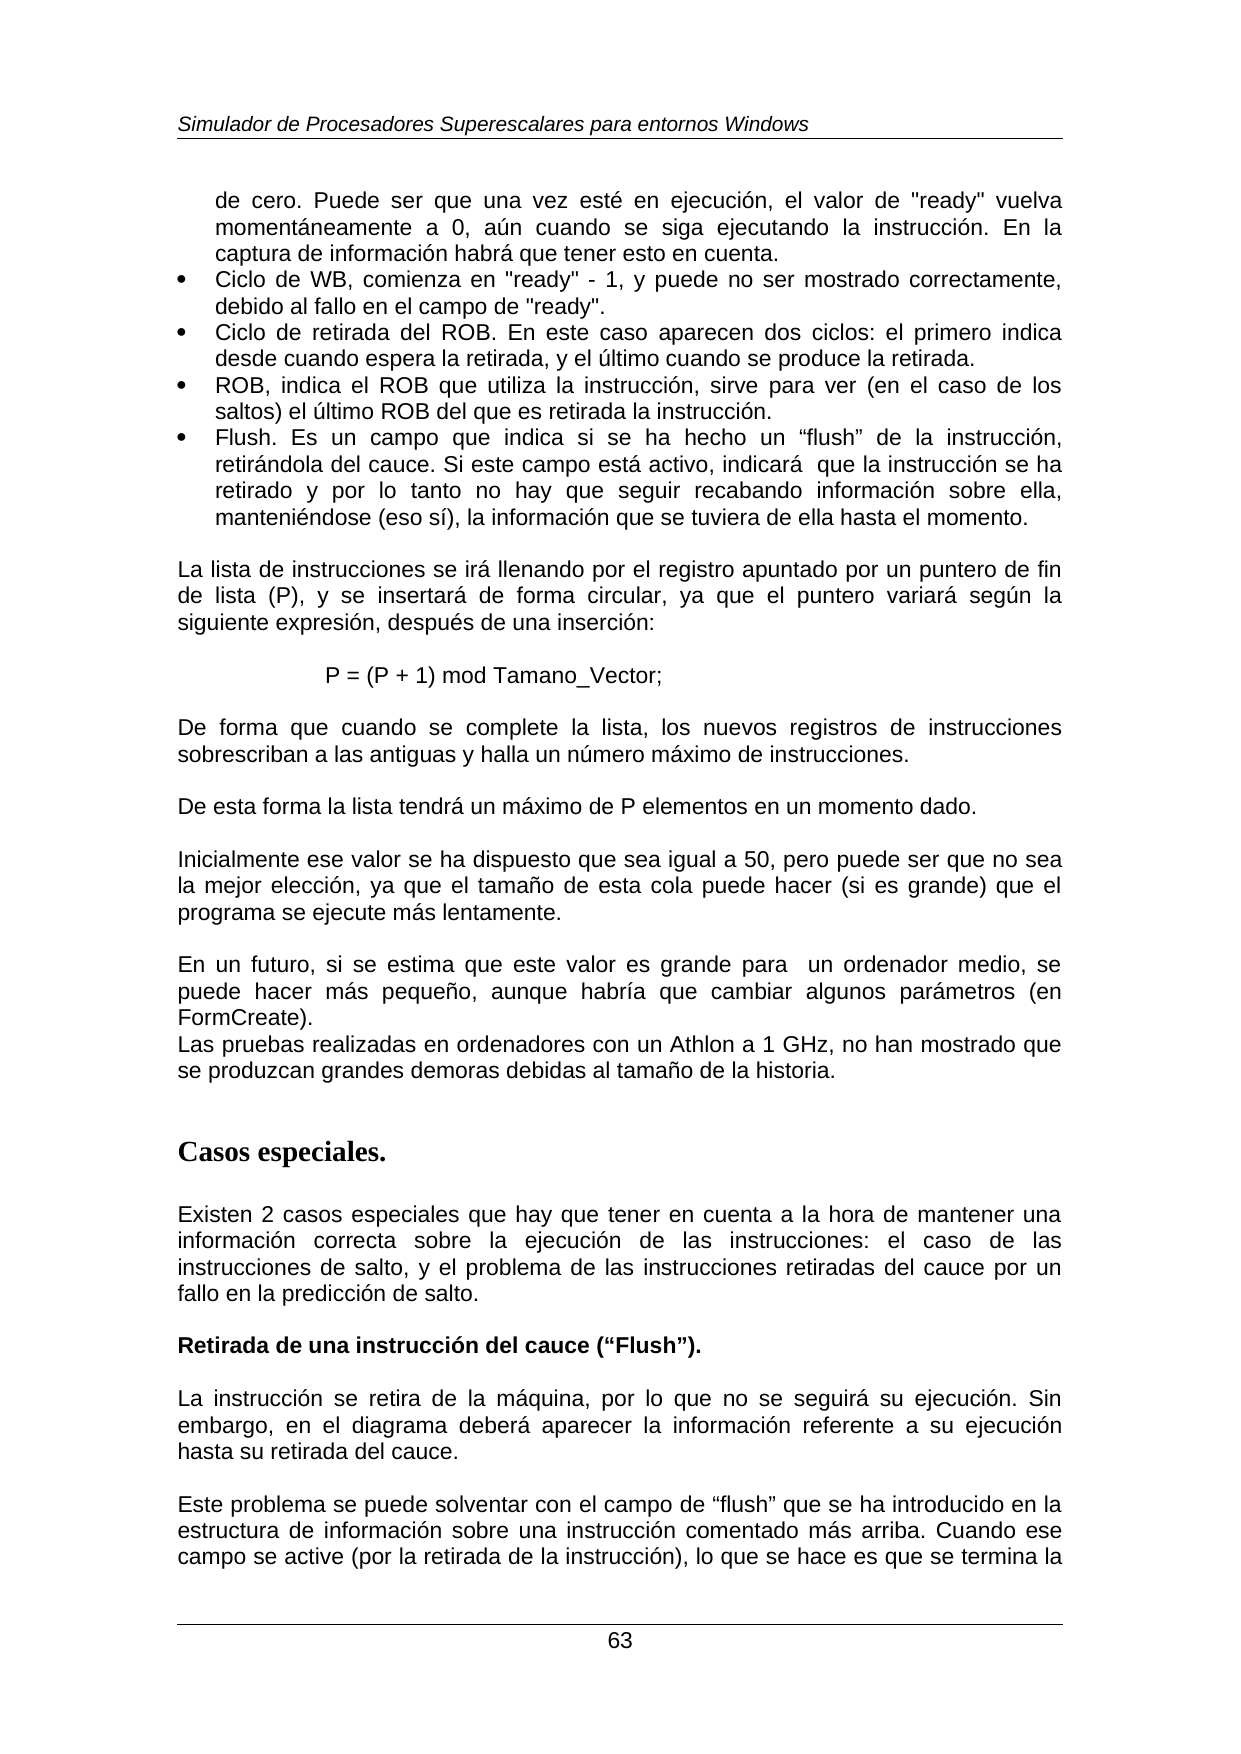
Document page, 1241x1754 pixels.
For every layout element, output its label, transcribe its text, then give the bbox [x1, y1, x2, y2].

text Este problema se puede solventar con el campo de “flush” que se ha introducido en la estructura de información sobre una instrucción comentado más arriba. Cuando ese campo se active (por la retirada de la instrucción), lo que se hace es que se termina la [177, 1491, 1063, 1570]
list de cero. Puede ser que una vez esté en ejecución, el valor de "ready" vuelva momentáneamente a 0, aún cuando se siga ejecutando la instrucción. En la captura de información habrá que tener esto en cuenta. [177, 187, 1063, 266]
list Ciclo de WB, comienza en "ready" - 1, y puede no ser mostrado correctamente, debido al fallo en el campo de "ready". [177, 266, 1063, 319]
text P = (P + 1) mod Tamano_Vector; [177, 662, 1063, 688]
text La lista de instrucciones se irá llenando por el registro apuntado por un puntero de fin de lista (P), y se insertará de forma circular, ya que el puntero variará según la siguiente expresión, después de una inserción: [177, 556, 1063, 635]
list Flush. Es un campo que indica si se ha hecho un “flush” de la instrucción, retirándola del cauce. Si este campo está activo, indicará que la instrucción se ha retirado y por lo tanto no hay que seguir recabando información sobre ella, manteniéndose (eso sí), la información que se tuviera de ella hasta el momento. [177, 424, 1063, 530]
text Retirada de una instrucción del cauce (“Flush”). [177, 1332, 1063, 1359]
subtitle Casos especiales. [177, 1134, 1063, 1168]
text De esta forma la lista tendrá un máximo de P elementos en un momento dado. [177, 793, 1063, 820]
text Existen 2 casos especiales que hay que tener en cuenta a la hora de mantener una información correcta sobre la ejecución de las instrucciones: el caso de las instrucciones de salto, y el problema de las instrucciones retiradas del cauce por un fallo en la predicción de salto. [177, 1201, 1063, 1306]
list Ciclo de retirada del ROB. En este caso aparecen dos ciclos: el primero indica desde cuando espera la retirada, y el último cuando se produce la retirada. [177, 319, 1063, 372]
text De forma que cuando se complete la lista, los nuevos registros de instrucciones sobrescriban a las antiguas y halla un número máximo de instrucciones. [177, 714, 1063, 767]
text La instrucción se retira de la máquina, por lo que no se seguirá su ejecución. Sin embargo, en el diagrama deberá aparecer la información referente a su ejecución hasta su retirada del cauce. [177, 1385, 1063, 1464]
list ROB, indica el ROB que utiliza la instrucción, sirve para ver (en el caso de los saltos) el último ROB del que es retirada la instrucción. [177, 372, 1063, 424]
text Las pruebas realizadas en ordenadores con un Athlon a 1 GHz, no han mostrado que se produzcan grandes demoras debidas al tamaño de la historia. [177, 1031, 1063, 1083]
text En un futuro, si se estima que este valor es grande para un ordenador medio, se puede hacer más pequeño, aunque habría que cambiar algunos parámetros (en FormCreate). [177, 951, 1063, 1031]
text Inicialmente ese valor se ha dispuesto que sea igual a 50, pero puede ser que no sea la mejor elección, ya que el tamaño de esta cola puede hacer (si es grande) que el programa se ejecute más lentamente. [177, 846, 1063, 925]
